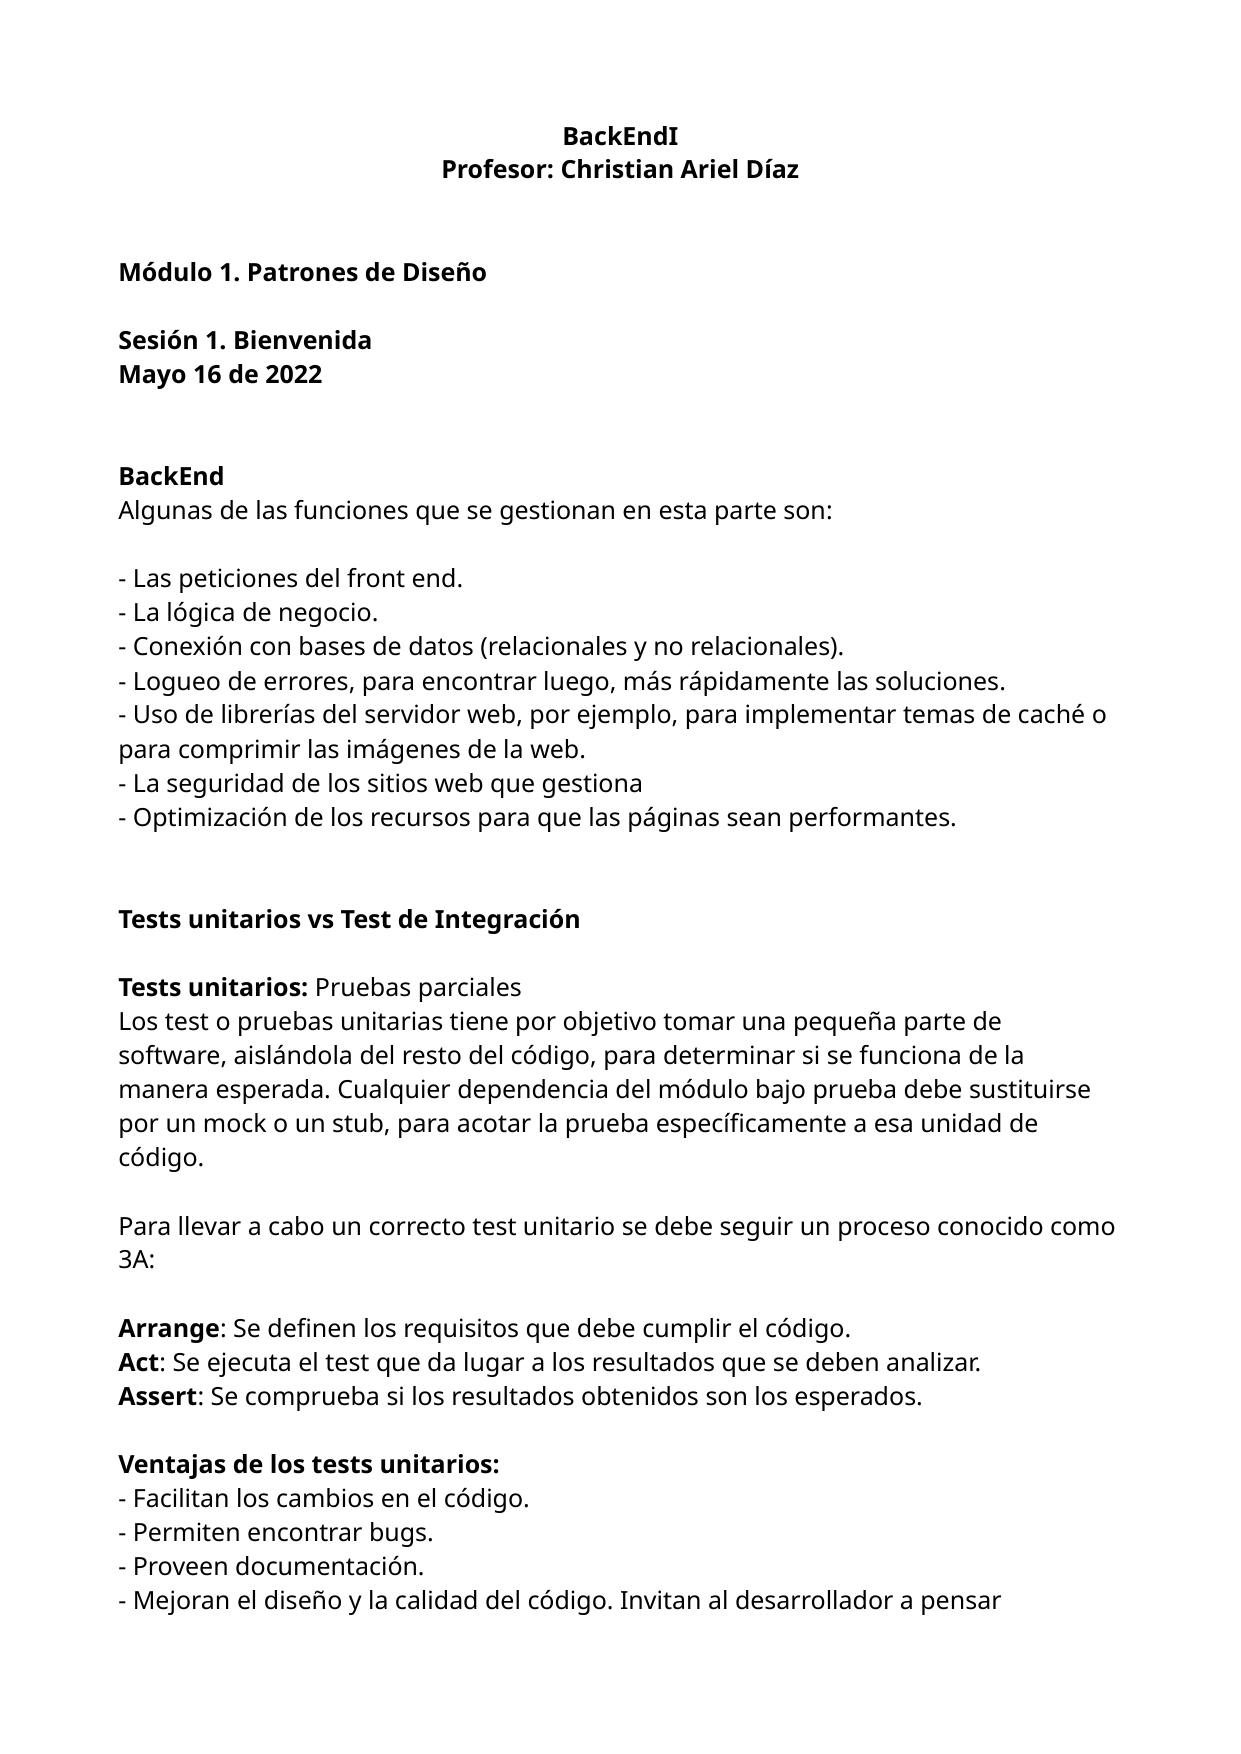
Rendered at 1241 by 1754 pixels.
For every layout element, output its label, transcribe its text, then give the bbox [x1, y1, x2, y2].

text BackEndI [118, 118, 1122, 152]
text BackEnd [118, 459, 1122, 493]
text Módulo 1. Patrones de Diseño [118, 254, 1122, 288]
text Profesor: Christian Ariel Díaz [118, 152, 1122, 186]
text Act: Se ejecuta el test que da lugar a los resultados que se deben analizar. [118, 1344, 1122, 1378]
text Assert: Se comprueba si los resultados obtenidos son los esperados. [118, 1378, 1122, 1412]
text - La seguridad de los sitios web que gestiona [118, 765, 1122, 799]
text Mayo 16 de 2022 [118, 357, 1122, 391]
text Tests unitarios vs Test de Integración [118, 902, 1122, 936]
text - Proveen documentación. [118, 1549, 1122, 1583]
text - Facilitan los cambios en el código. [118, 1481, 1122, 1515]
text Arrange: Se definen los requisitos que debe cumplir el código. [118, 1310, 1122, 1344]
text Ventajas de los tests unitarios: [118, 1447, 1122, 1481]
text - Logueo de errores, para encontrar luego, más rápidamente las soluciones. [118, 663, 1122, 697]
text Para llevar a cabo un correcto test unitario se debe seguir un proceso conocido como 3A: [118, 1208, 1122, 1276]
text - Uso de librerías del servidor web, por ejemplo, para implementar temas de caché o para comprimir las imágenes de la web. [118, 697, 1122, 765]
text - La lógica de negocio. [118, 595, 1122, 629]
text - Las peticiones del front end. [118, 561, 1122, 595]
text Los test o pruebas unitarias tiene por objetivo tomar una pequeña parte de [118, 1004, 1122, 1038]
text Sesión 1. Bienvenida [118, 322, 1122, 357]
text - Conexión con bases de datos (relacionales y no relacionales). [118, 629, 1122, 663]
text software, aislándola del resto del código, para determinar si se funciona de la manera esperada. Cualquier dependencia del módulo bajo prueba debe sustituirse por un mock o un stub, para acotar la prueba específicamente a esa unidad de código. [118, 1038, 1122, 1174]
text - Mejoran el diseño y la calidad del código. Invitan al desarrollador a pensar [118, 1583, 1122, 1617]
text - Optimización de los recursos para que las páginas sean performantes. [118, 799, 1122, 833]
text - Permiten encontrar bugs. [118, 1515, 1122, 1549]
text Tests unitarios: Pruebas parciales [118, 970, 1122, 1004]
text Algunas de las funciones que se gestionan en esta parte son: [118, 493, 1122, 527]
